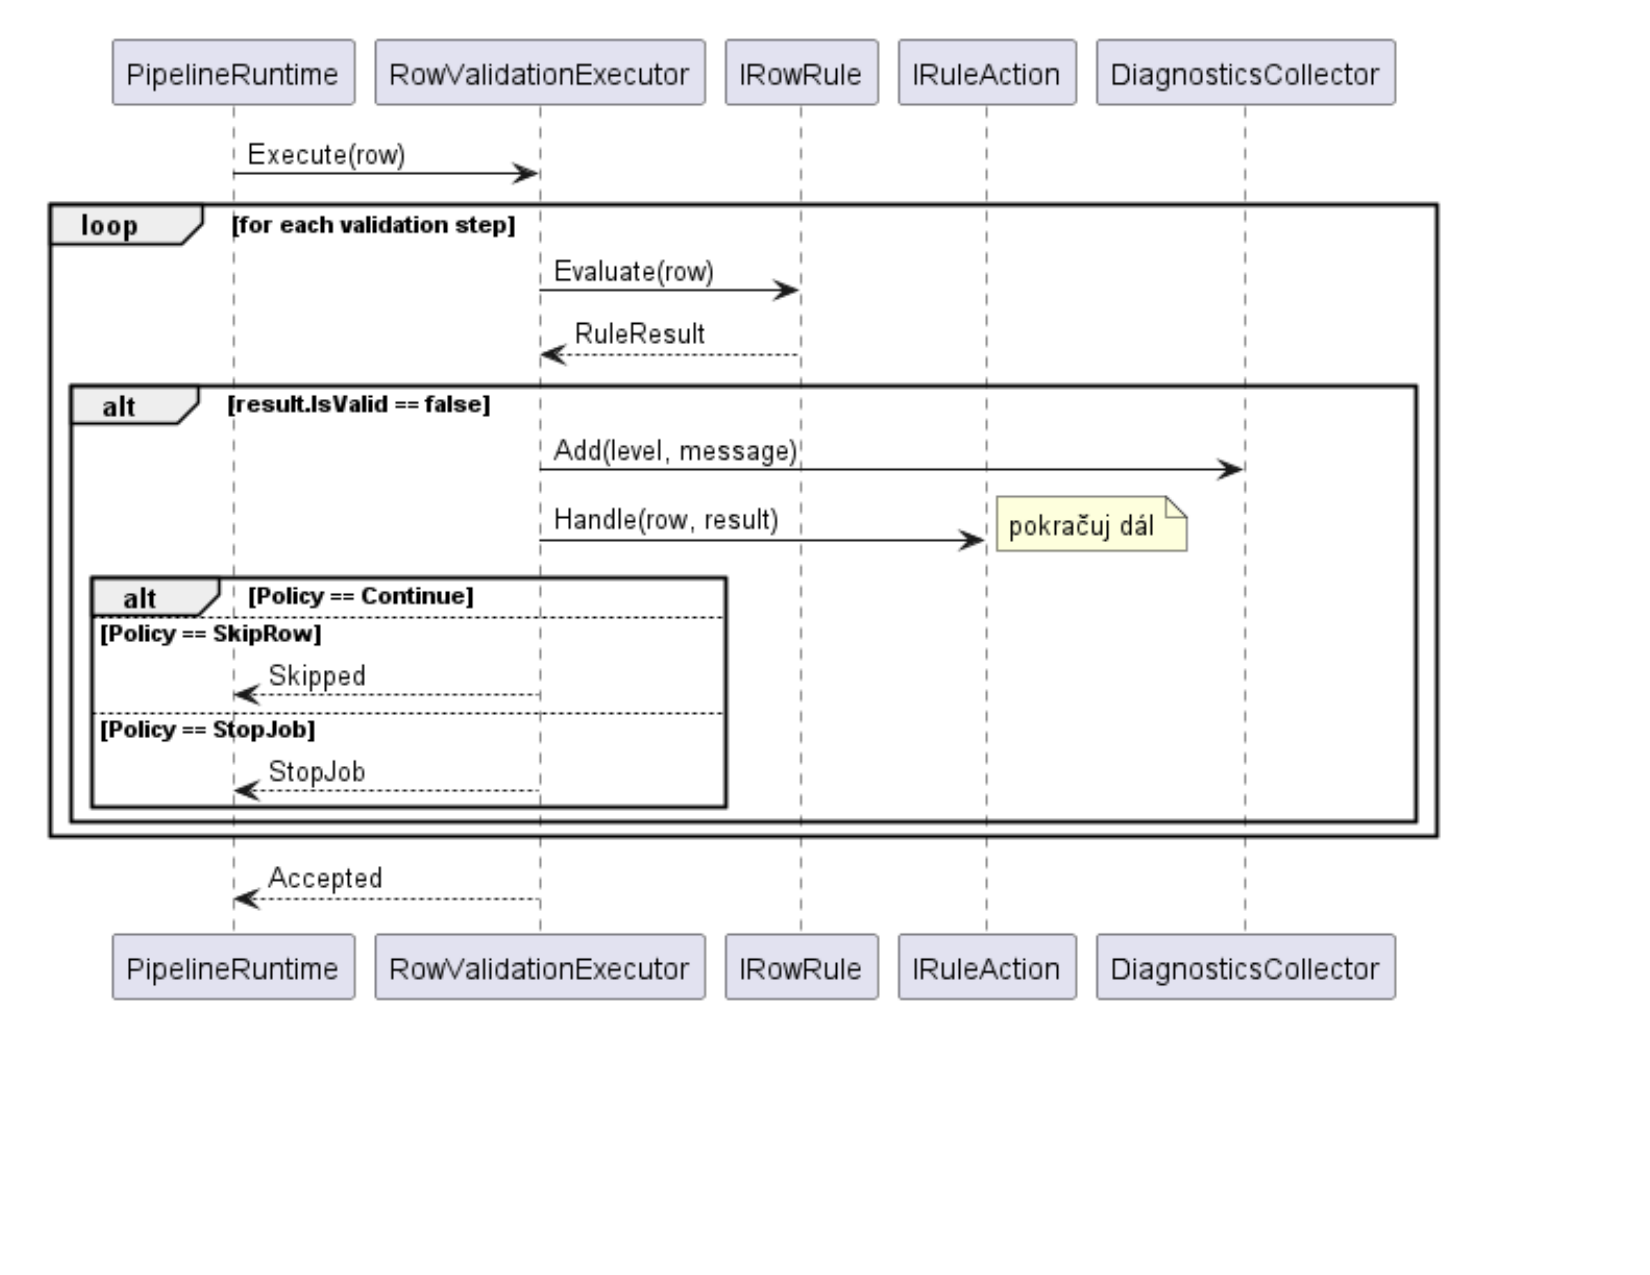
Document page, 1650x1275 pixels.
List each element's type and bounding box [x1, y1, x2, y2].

picture [29, 29, 1447, 1009]
